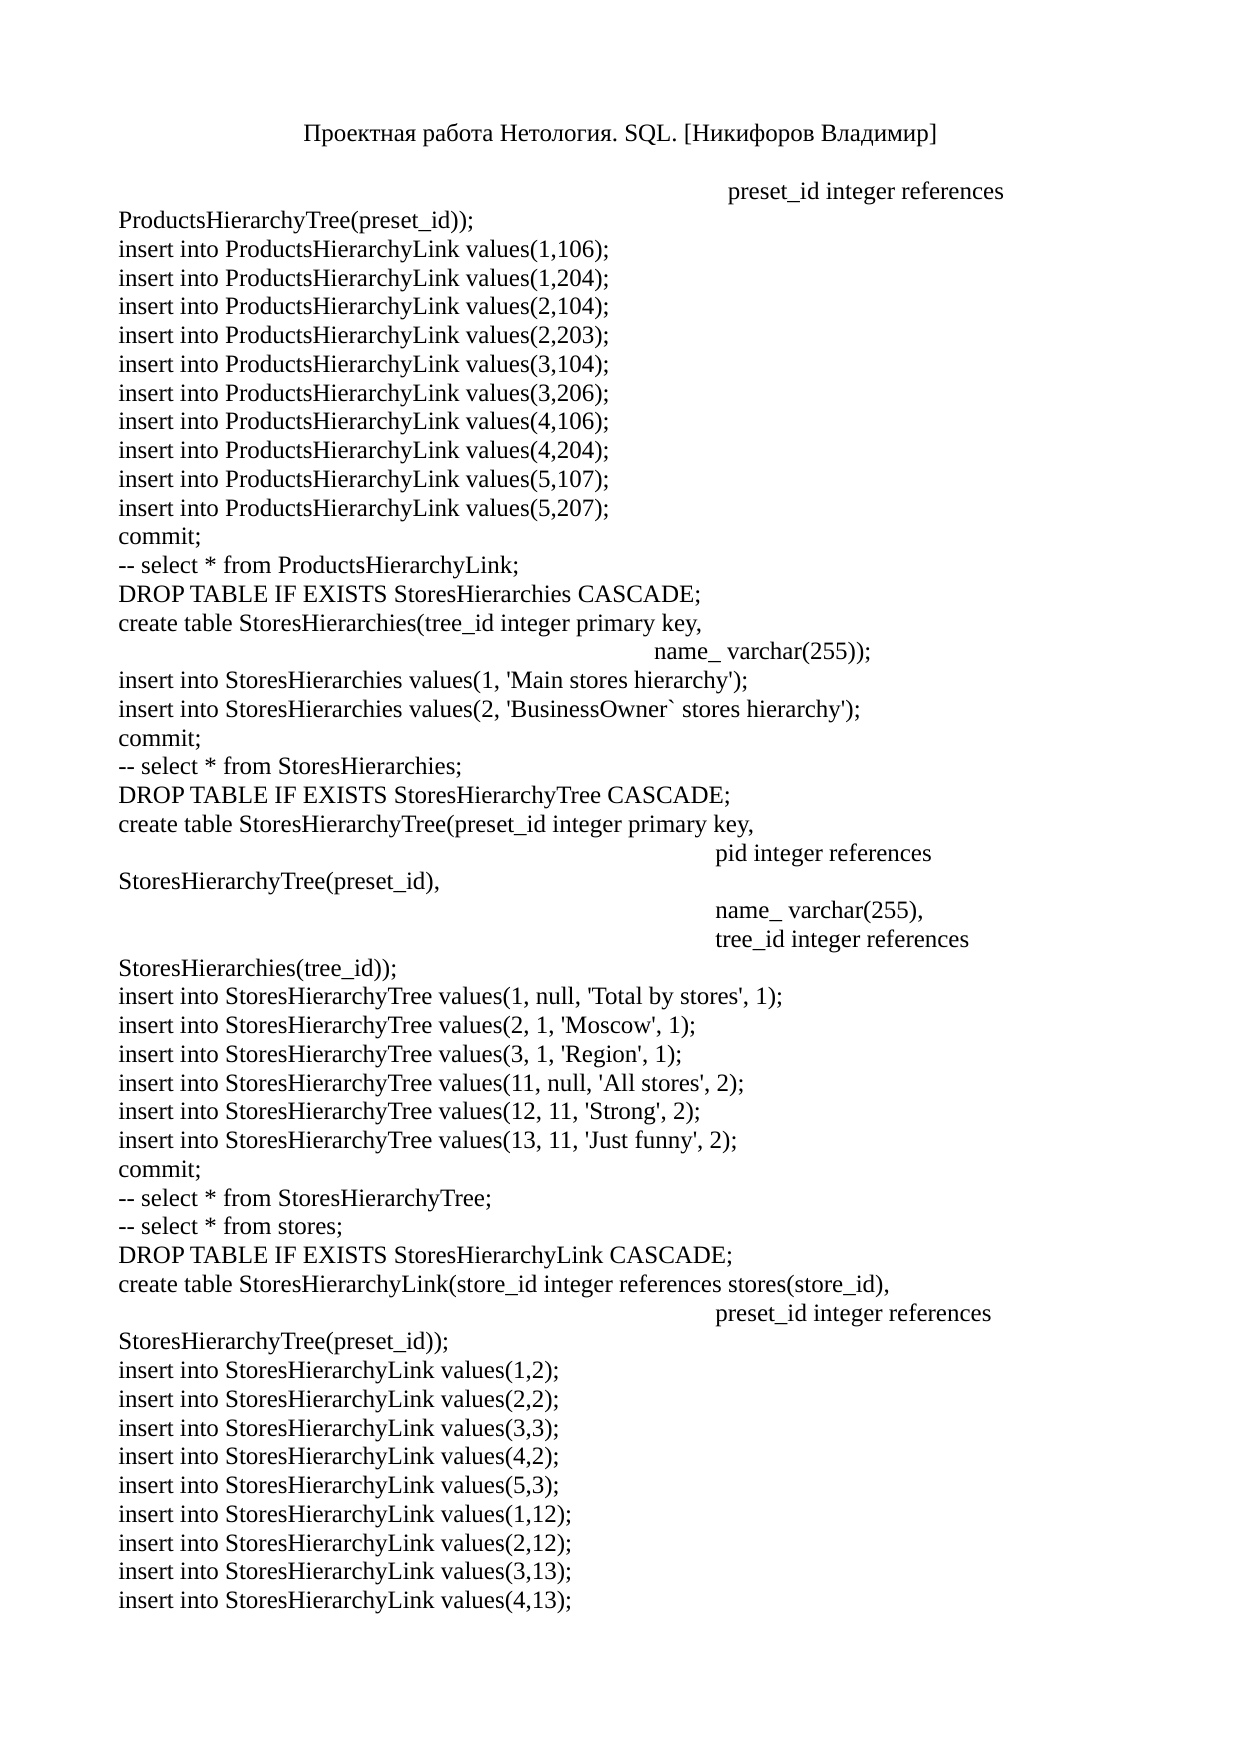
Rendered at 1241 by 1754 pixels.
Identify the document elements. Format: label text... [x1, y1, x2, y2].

text insert into StoresHierarchyLink values(4,2); [118, 1441, 1122, 1470]
text insert into ProductsHierarchyLink values(4,204); [118, 435, 1122, 464]
text -- select * from StoresHierarchies; [118, 751, 1122, 780]
text create table StoresHierarchyTree(preset_id integer primary key, [118, 809, 1122, 838]
text insert into ProductsHierarchyLink values(3,104); [118, 349, 1122, 378]
text preset_id integer references StoresHierarchyTree(preset_id)); [118, 1298, 1122, 1355]
text commit; [118, 521, 1122, 550]
text pid integer references StoresHierarchyTree(preset_id), [118, 838, 1122, 895]
text insert into ProductsHierarchyLink values(2,104); [118, 291, 1122, 320]
text insert into ProductsHierarchyLink values(5,107); [118, 464, 1122, 493]
text -- select * from StoresHierarchyTree; [118, 1183, 1122, 1211]
text tree_id integer references StoresHierarchies(tree_id)); [118, 924, 1122, 981]
text DROP TABLE IF EXISTS StoresHierarchyLink CASCADE; [118, 1240, 1122, 1269]
text create table StoresHierarchies(tree_id integer primary key, [118, 608, 1122, 636]
text insert into StoresHierarchyLink values(5,3); [118, 1470, 1122, 1499]
text insert into ProductsHierarchyLink values(1,106); [118, 234, 1122, 263]
text insert into StoresHierarchyLink values(4,13); [118, 1585, 1122, 1614]
text insert into StoresHierarchyLink values(1,2); [118, 1355, 1122, 1384]
text name_ varchar(255), [118, 895, 1122, 924]
text insert into StoresHierarchyTree values(3, 1, 'Region', 1); [118, 1039, 1122, 1068]
text DROP TABLE IF EXISTS StoresHierarchies CASCADE; [118, 579, 1122, 608]
text insert into StoresHierarchyLink values(3,3); [118, 1413, 1122, 1441]
text insert into StoresHierarchyTree values(2, 1, 'Moscow', 1); [118, 1010, 1122, 1039]
text insert into StoresHierarchyTree values(11, null, 'All stores', 2); [118, 1068, 1122, 1096]
text create table StoresHierarchyLink(store_id integer references stores(store_id), [118, 1269, 1122, 1298]
text insert into ProductsHierarchyLink values(3,206); [118, 378, 1122, 406]
text name_ varchar(255)); [118, 636, 1122, 665]
text commit; [118, 1154, 1122, 1183]
text -- select * from stores; [118, 1211, 1122, 1240]
text -- select * from ProductsHierarchyLink; [118, 550, 1122, 579]
text commit; [118, 723, 1122, 751]
text insert into StoresHierarchyTree values(12, 11, 'Strong', 2); [118, 1096, 1122, 1125]
text insert into StoresHierarchyLink values(1,12); [118, 1499, 1122, 1528]
text insert into ProductsHierarchyLink values(1,204); [118, 263, 1122, 291]
text insert into StoresHierarchies values(1, 'Main stores hierarchy'); [118, 665, 1122, 694]
text DROP TABLE IF EXISTS StoresHierarchyTree CASCADE; [118, 780, 1122, 809]
text insert into StoresHierarchyLink values(3,13); [118, 1556, 1122, 1585]
text insert into ProductsHierarchyLink values(5,207); [118, 493, 1122, 521]
text insert into StoresHierarchyTree values(13, 11, 'Just funny', 2); [118, 1125, 1122, 1154]
text insert into ProductsHierarchyLink values(4,106); [118, 406, 1122, 435]
text insert into StoresHierarchyLink values(2,2); [118, 1384, 1122, 1413]
text preset_id integer references ProductsHierarchyTree(preset_id)); [118, 176, 1122, 234]
text insert into ProductsHierarchyLink values(2,203); [118, 320, 1122, 349]
text insert into StoresHierarchyLink values(2,12); [118, 1528, 1122, 1556]
text insert into StoresHierarchies values(2, 'BusinessOwner` stores hierarchy'); [118, 694, 1122, 723]
text insert into StoresHierarchyTree values(1, null, 'Total by stores', 1); [118, 981, 1122, 1010]
